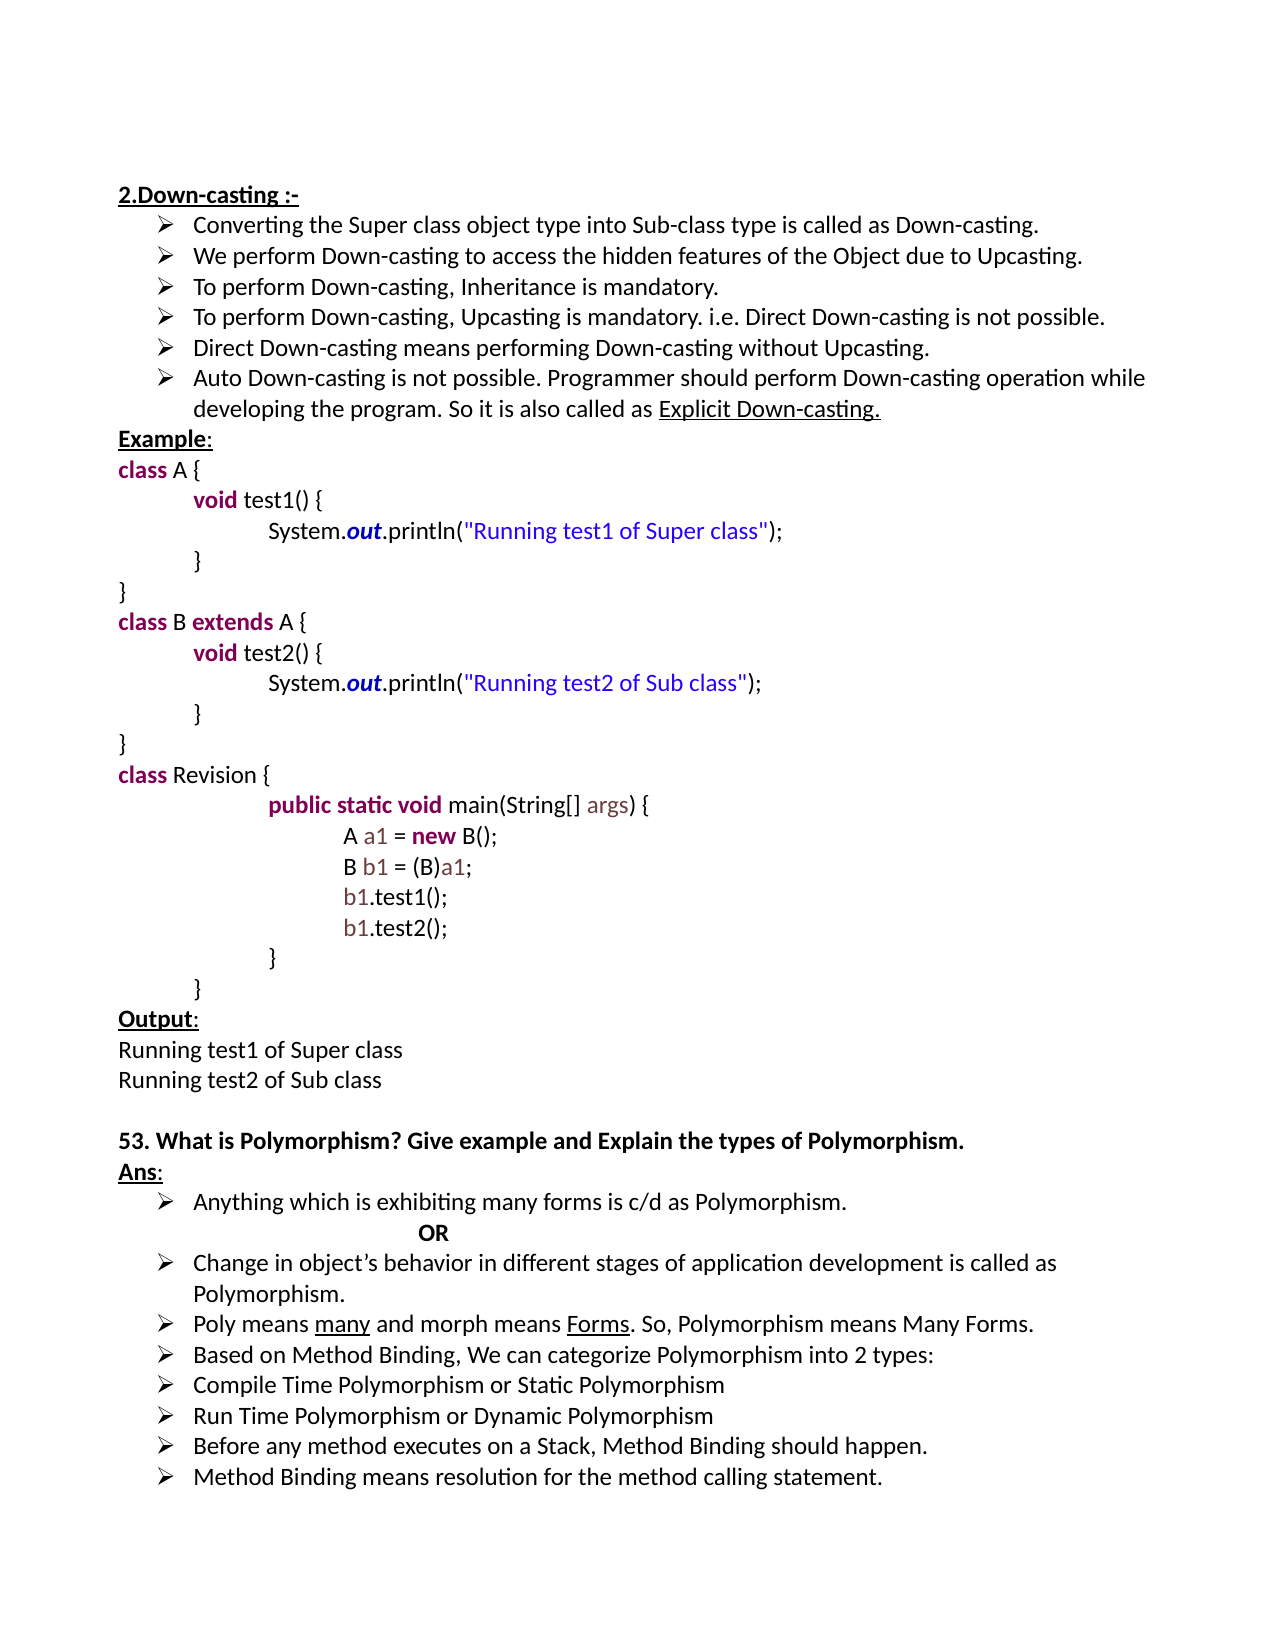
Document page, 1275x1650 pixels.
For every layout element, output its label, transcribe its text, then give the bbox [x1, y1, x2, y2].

text } [118, 576, 1157, 606]
list Compile Time Polymorphism or Static Polymorphism [156, 1369, 1157, 1400]
text } [118, 728, 1157, 759]
list Direct Down-casting means performing Down-casting without Upcasting. [156, 332, 1157, 362]
text 53. What is Polymorphism? Give example and Explain the types of Polymorphism. [118, 1125, 1157, 1156]
list Poly means many and morph means Forms. So, Polymorphism means Many Forms. [156, 1308, 1157, 1339]
text b1.test2(); [118, 912, 1157, 942]
text A a1 = new B(); [118, 820, 1157, 851]
text void test1() { [118, 484, 1157, 515]
text } [118, 973, 1157, 1003]
text System.out.println("Running test1 of Super class"); [118, 515, 1157, 545]
list Run Time Polymorphism or Dynamic Polymorphism [156, 1400, 1157, 1431]
list Based on Method Binding, We can categorize Polymorphism into 2 types: [156, 1339, 1157, 1369]
text void test2() { [118, 637, 1157, 667]
list Anything which is exhibiting many forms is c/d as Polymorphism. [156, 1186, 1157, 1217]
text System.out.println("Running test2 of Sub class"); [118, 667, 1157, 698]
text } [118, 698, 1157, 728]
list To perform Down-casting, Inheritance is mandatory. [156, 271, 1157, 301]
list Before any method executes on a Stack, Method Binding should happen. [156, 1431, 1157, 1461]
text 2.Down-casting :- [118, 179, 1157, 210]
text } [118, 545, 1157, 576]
list We perform Down-casting to access the hidden features of the Object due to Upcasting. [156, 240, 1157, 271]
text Output: [118, 1003, 1157, 1034]
list Auto Down-casting is not possible. Programmer should perform Down-casting operation while developing the program. So it is also called as Explicit Down-casting. [156, 362, 1157, 423]
text Ans: [118, 1156, 1157, 1186]
text Example: [118, 423, 1157, 454]
list Method Binding means resolution for the method calling statement. [156, 1461, 1157, 1492]
text B b1 = (B)a1; [118, 851, 1157, 881]
text Running test2 of Sub class [118, 1064, 1157, 1095]
list Converting the Super class object type into Sub-class type is called as Down-casting. [156, 210, 1157, 240]
text OR [118, 1217, 1157, 1247]
text b1.test1(); [118, 881, 1157, 912]
list Change in object’s behavior in different stages of application development is called as Polymorphism. [156, 1247, 1157, 1308]
text } [118, 942, 1157, 973]
text Running test1 of Super class [118, 1034, 1157, 1064]
text class B extends A { [118, 606, 1157, 637]
text public static void main(String[] args) { [118, 789, 1157, 820]
text class Revision { [118, 759, 1157, 789]
text class A { [118, 454, 1157, 484]
list To perform Down-casting, Upcasting is mandatory. i.e. Direct Down-casting is not possible. [156, 301, 1157, 332]
